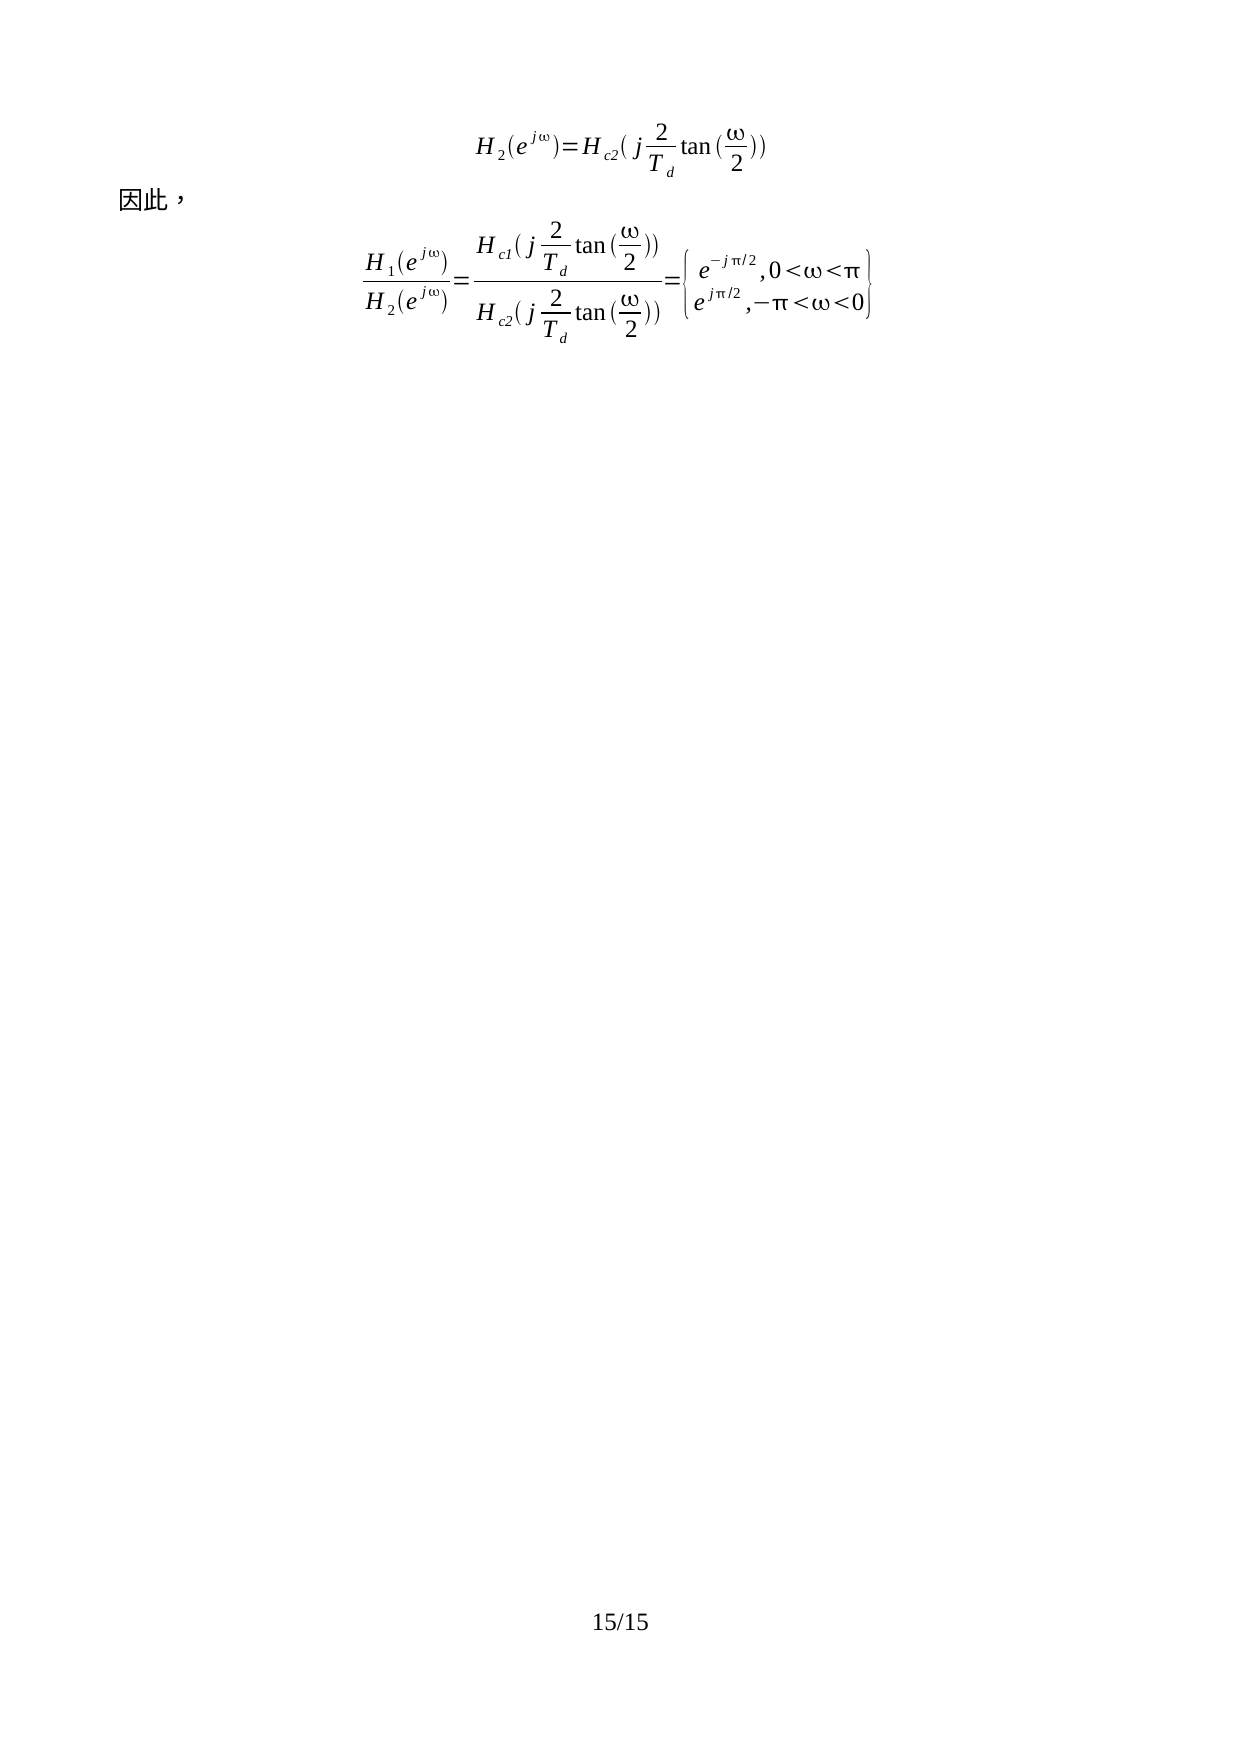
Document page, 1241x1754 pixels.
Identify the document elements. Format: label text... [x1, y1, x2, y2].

text 因此， [118, 181, 1122, 217]
